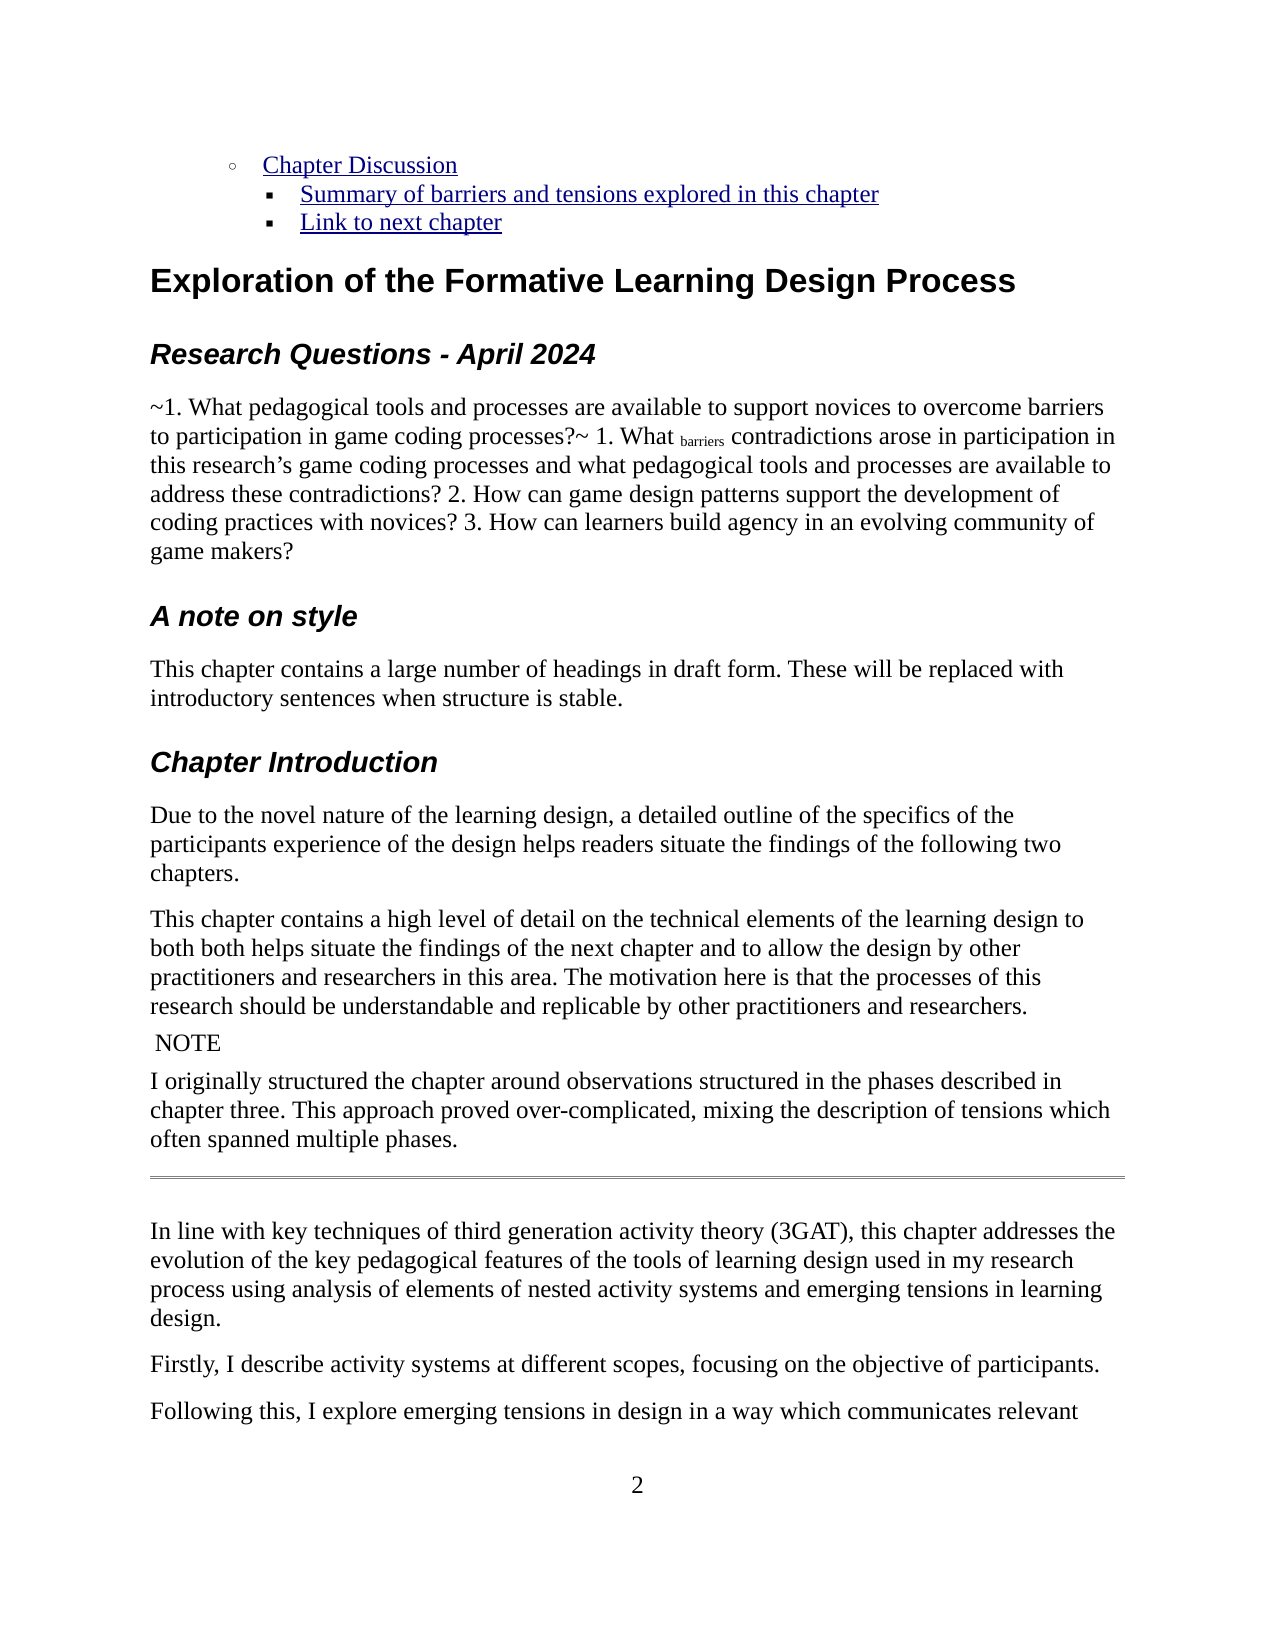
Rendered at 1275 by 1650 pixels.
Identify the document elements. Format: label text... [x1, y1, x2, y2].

list Summary of barriers and tensions explored in this chapter [262, 179, 1125, 207]
text Following this, I explore emerging tensions in design in a way which communicates relevant [150, 1396, 1125, 1425]
text Due to the novel nature of the learning design, a detailed outline of the specifics of the participants experience of the design helps readers situate the findings of the following two chapters. [150, 800, 1125, 887]
list Chapter Discussion [225, 150, 1125, 179]
subtitle Chapter Introduction [150, 745, 1125, 779]
subtitle A note on style [150, 599, 1125, 632]
table_header NOTE [150, 1029, 1125, 1057]
text ~1. What pedagogical tools and processes are available to support novices to overcome barriers to participation in game coding processes?~ 1. What barriers contradictions arose in participation in this research’s game coding processes and what pedagogical tools and processes are available to address these contradictions? 2. How can game design patterns support the development of coding practices with novices? 3. How can learners build agency in an evolving community of game makers? [150, 392, 1125, 565]
text This chapter contains a large number of headings in draft form. These will be replaced with introductory sentences when structure is stable. [150, 654, 1125, 711]
text This chapter contains a high level of detail on the technical elements of the learning design to both both helps situate the findings of the next chapter and to allow the design by other practitioners and researchers in this area. The motivation here is that the processes of this research should be understandable and replicable by other practitioners and researchers. [150, 904, 1125, 1019]
text In line with key techniques of third generation activity theory (3GAT), this chapter addresses the evolution of the key pedagogical features of the tools of learning design used in my research process using analysis of elements of nested activity systems and emerging tensions in learning design. [150, 1216, 1125, 1331]
list Link to next chapter [262, 207, 1125, 236]
text Firstly, I describe activity systems at different scopes, focusing on the objective of participants. [150, 1349, 1125, 1378]
text I originally structured the chapter around observations structured in the phases described in chapter three. This approach proved over-complicated, mixing the description of tensions which often spanned multiple phases. [150, 1066, 1125, 1152]
subtitle Research Questions - April 2024 [150, 337, 1125, 371]
subtitle Exploration of the Formative Learning Design Process [150, 261, 1125, 300]
